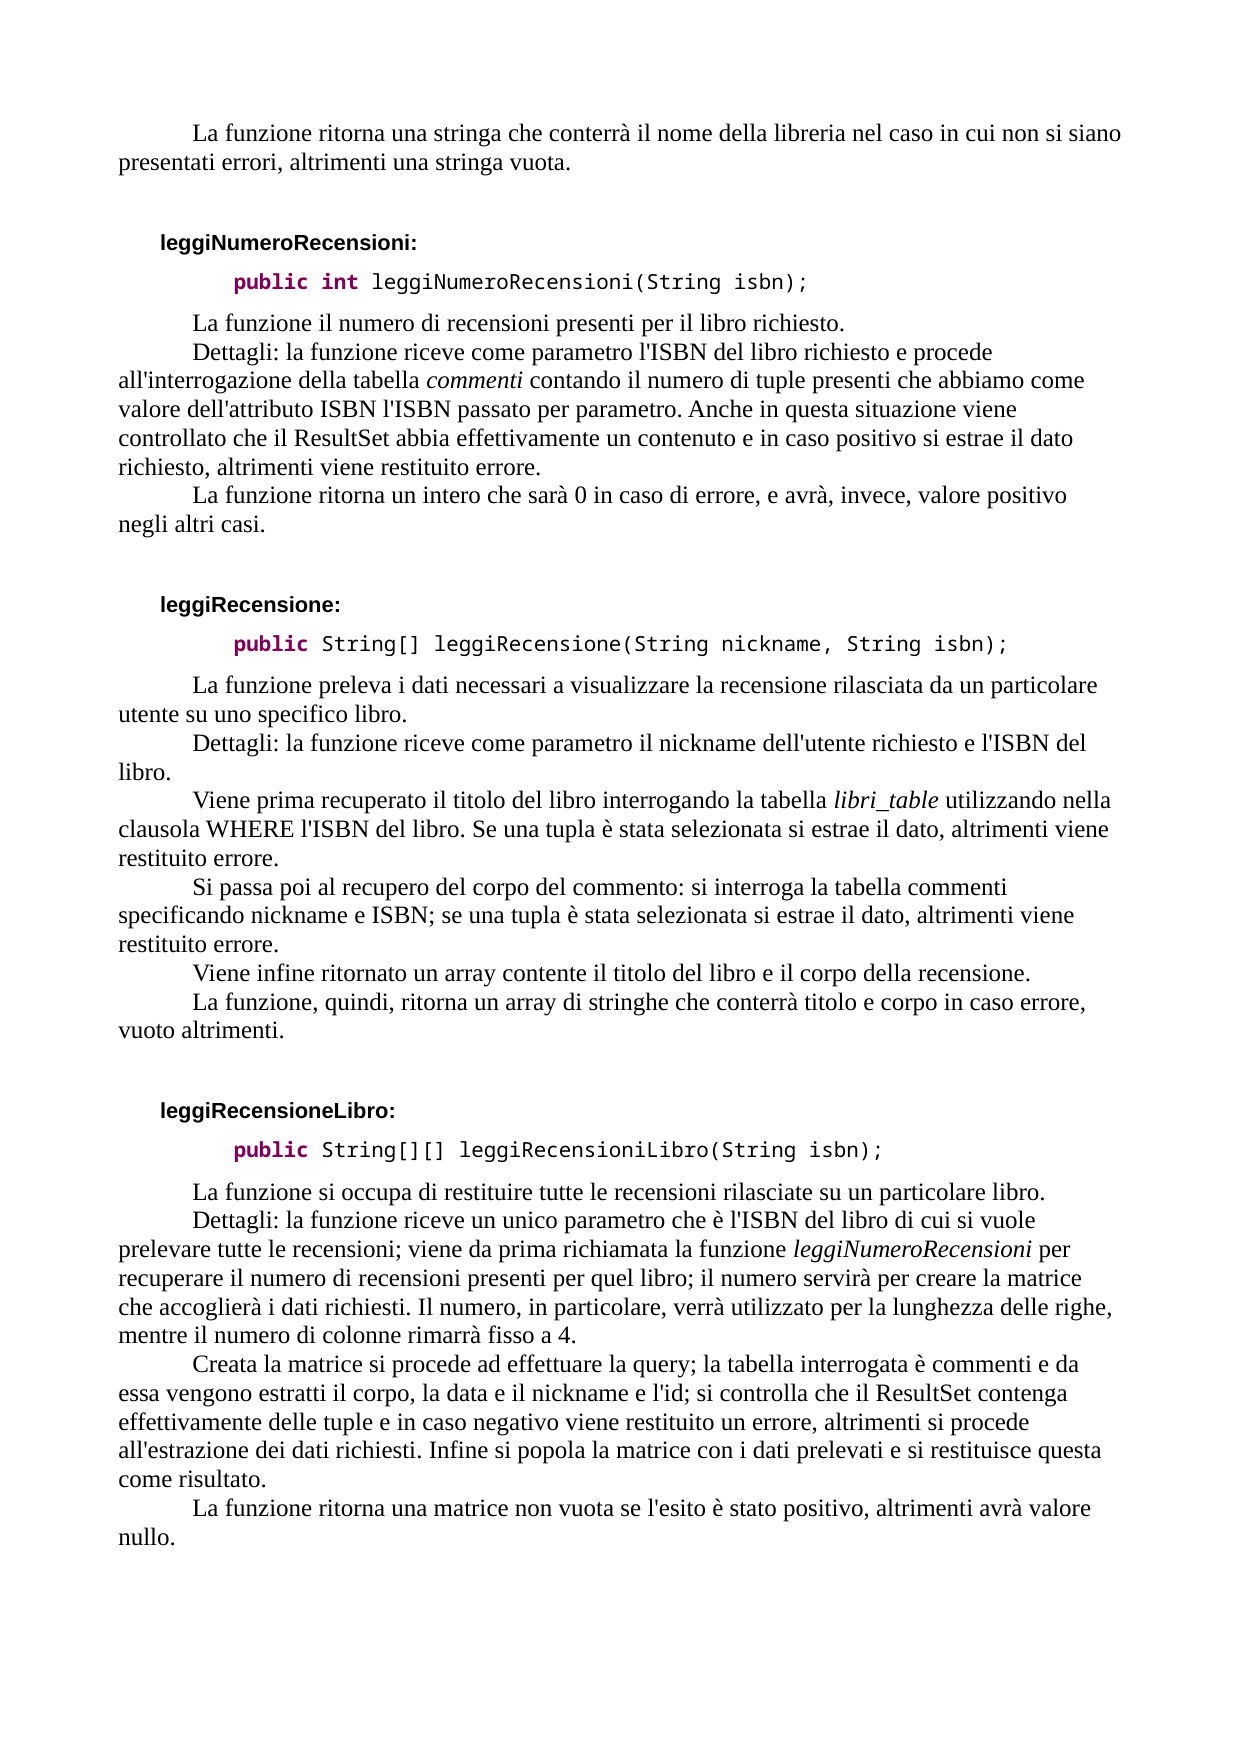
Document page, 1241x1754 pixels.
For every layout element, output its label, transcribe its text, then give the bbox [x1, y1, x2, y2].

text Creata la matrice si procede ad effettuare la query; la tabella interrogata è commenti e da essa vengono estratti il corpo, la data e il nickname e l'id; si controlla che il ResultSet contenga effettivamente delle tuple e in caso negativo viene restituito un errore, altrimenti si procede all'estrazione dei dati richiesti. Infine si popola la matrice con i dati prelevati e si restituisce questa come risultato. [118, 1349, 1122, 1493]
text Dettagli: la funzione riceve come parametro l'ISBN del libro richiesto e procede all'interrogazione della tabella commenti contando il numero di tuple presenti che abbiamo come valore dell'attributo ISBN l'ISBN passato per parametro. Anche in questa situazione viene controllato che il ResultSet abbia effettivamente un contenuto e in caso positivo si estrae il dato richiesto, altrimenti viene restituito errore. [118, 337, 1122, 481]
text public String[] leggiRecensione(String nickname, String isbn); [233, 629, 1122, 658]
text Dettagli: la funzione riceve come parametro il nickname dell'utente richiesto e l'ISBN del libro. [118, 728, 1122, 785]
text La funzione si occupa di restituire tutte le recensioni rilasciate su un particolare libro. [118, 1177, 1122, 1205]
text La funzione preleva i dati necessari a visualizzare la recensione rilasciata da un particolare utente su uno specifico libro. [118, 670, 1122, 728]
subtitle leggiRecensione: [160, 592, 1122, 617]
text La funzione ritorna un intero che sarà 0 in caso di errore, e avrà, invece, valore positivo negli altri casi. [118, 481, 1122, 538]
text Viene infine ritornato un array contente il titolo del libro e il corpo della recensione. [118, 958, 1122, 987]
text Dettagli: la funzione riceve un unico parametro che è l'ISBN del libro di cui si vuole prelevare tutte le recensioni; viene da prima richiamata la funzione leggiNumeroRecensioni per recuperare il numero di recensioni presenti per quel libro; il numero servirà per creare la matrice che accoglierà i dati richiesti. Il numero, in particolare, verrà utilizzato per la lunghezza delle righe, mentre il numero di colonne rimarrà fisso a 4. [118, 1205, 1122, 1349]
text La funzione ritorna una stringa che conterrà il nome della libreria nel caso in cui non si siano presentati errori, altrimenti una stringa vuota. [118, 118, 1122, 176]
text public String[][] leggiRecensioniLibro(String isbn); [233, 1136, 1122, 1164]
subtitle leggiNumeroRecensioni: [160, 229, 1122, 254]
text La funzione il numero di recensioni presenti per il libro richiesto. [118, 308, 1122, 337]
text La funzione ritorna una matrice non vuota se l'esito è stato positivo, altrimenti avrà valore nullo. [118, 1493, 1122, 1550]
text Si passa poi al recupero del corpo del commento: si interroga la tabella commenti specificando nickname e ISBN; se una tupla è stata selezionata si estrae il dato, altrimenti viene restituito errore. [118, 872, 1122, 958]
subtitle leggiRecensioneLibro: [160, 1098, 1122, 1123]
text Viene prima recuperato il titolo del libro interrogando la tabella libri_table utilizzando nella clausola WHERE l'ISBN del libro. Se una tupla è stata selezionata si estrae il dato, altrimenti viene restituito errore. [118, 785, 1122, 872]
text public int leggiNumeroRecensioni(String isbn); [233, 267, 1122, 296]
text La funzione, quindi, ritorna un array di stringhe che conterrà titolo e corpo in caso errore, vuoto altrimenti. [118, 987, 1122, 1044]
